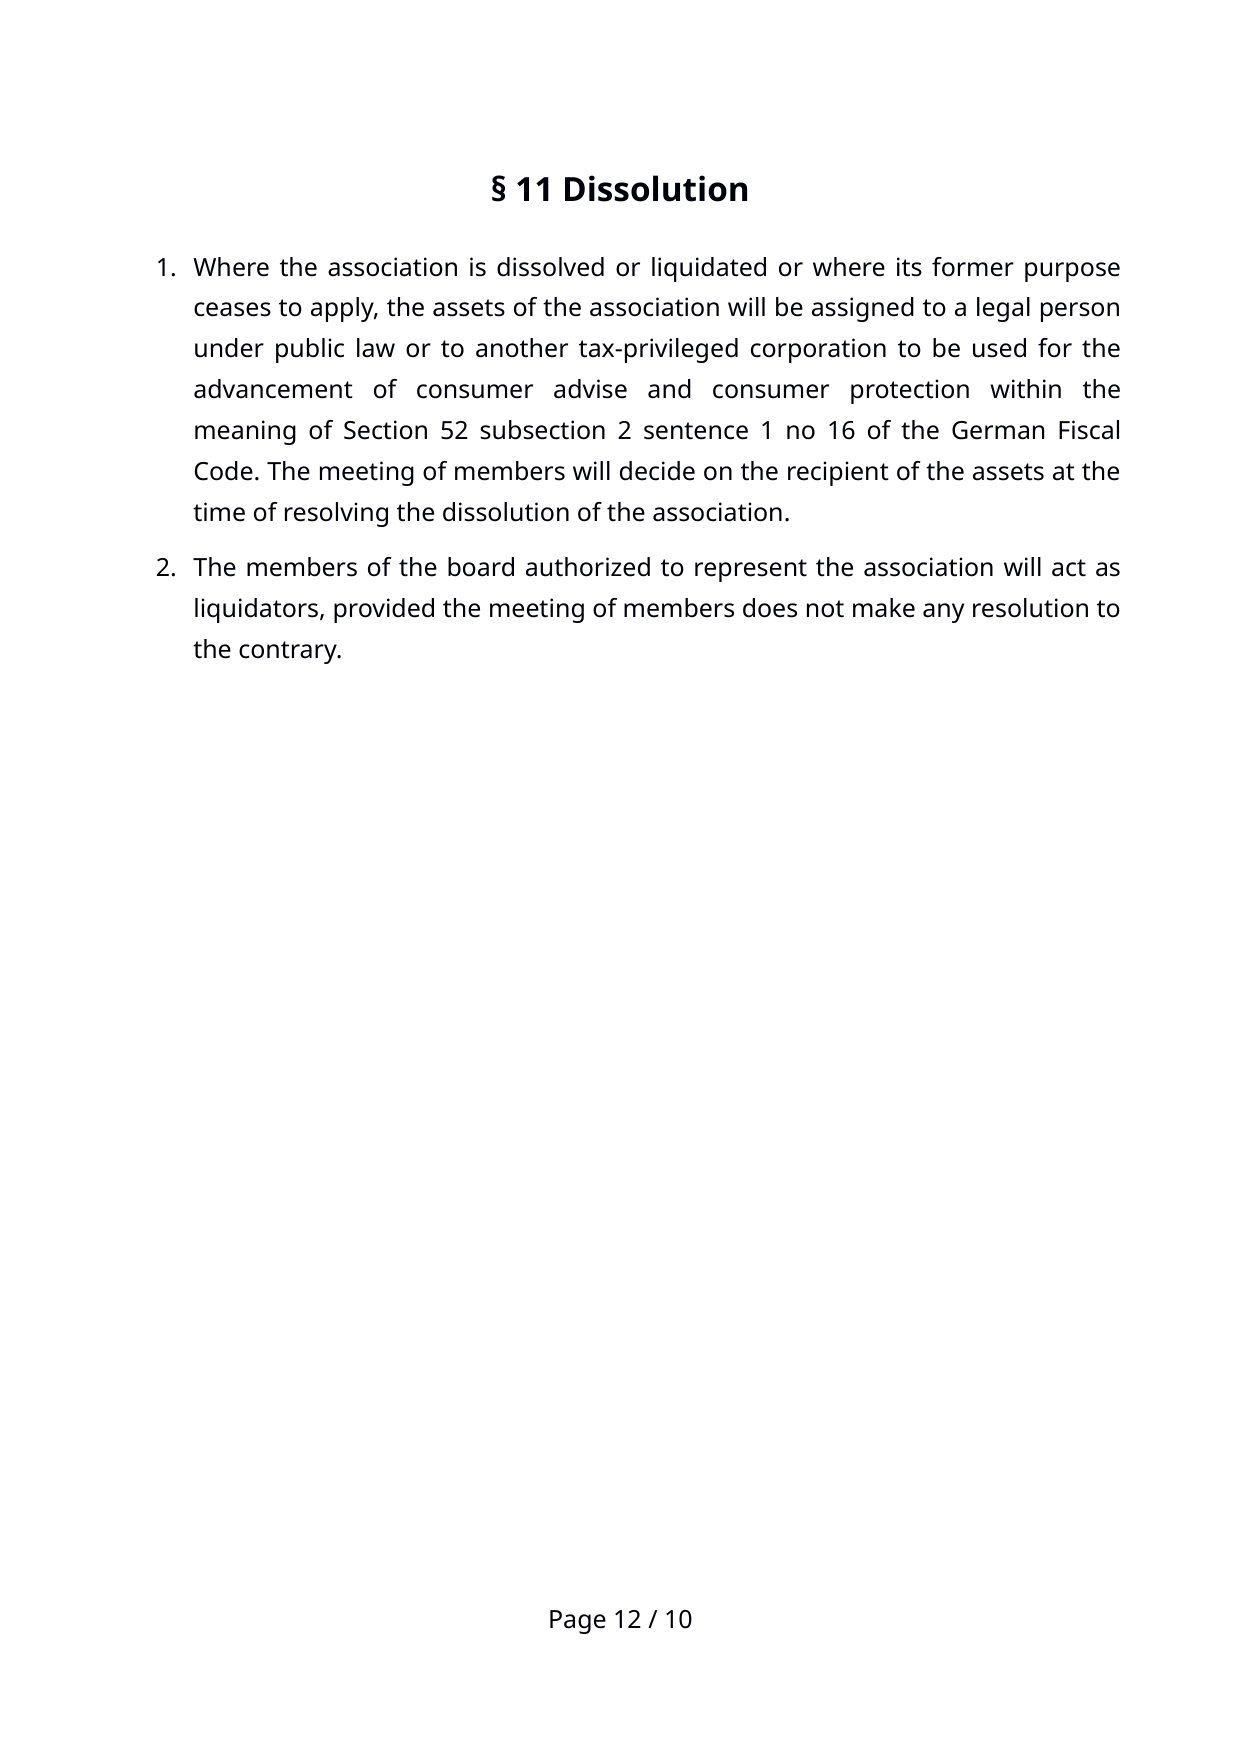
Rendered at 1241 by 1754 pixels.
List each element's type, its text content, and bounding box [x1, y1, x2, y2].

list Where the association is dissolved or liquidated or where its former purpose ceases to apply, the assets of the association will be assigned to a legal person under public law or to another tax-privileged corporation to be used for the advancement of consumer advise and consumer protection within the meaning of Section 52 subsection 2 sentence 1 no 16 of the German Fiscal Code. The meeting of members will decide on the recipient of the assets at the time of resolving the dissolution of the association. [156, 249, 1122, 528]
list The members of the board authorized to represent the association will act as liquidators, provided the meeting of members does not make any resolution to the contrary. [156, 550, 1122, 665]
subtitle § 11 Dissolution [118, 166, 1122, 212]
